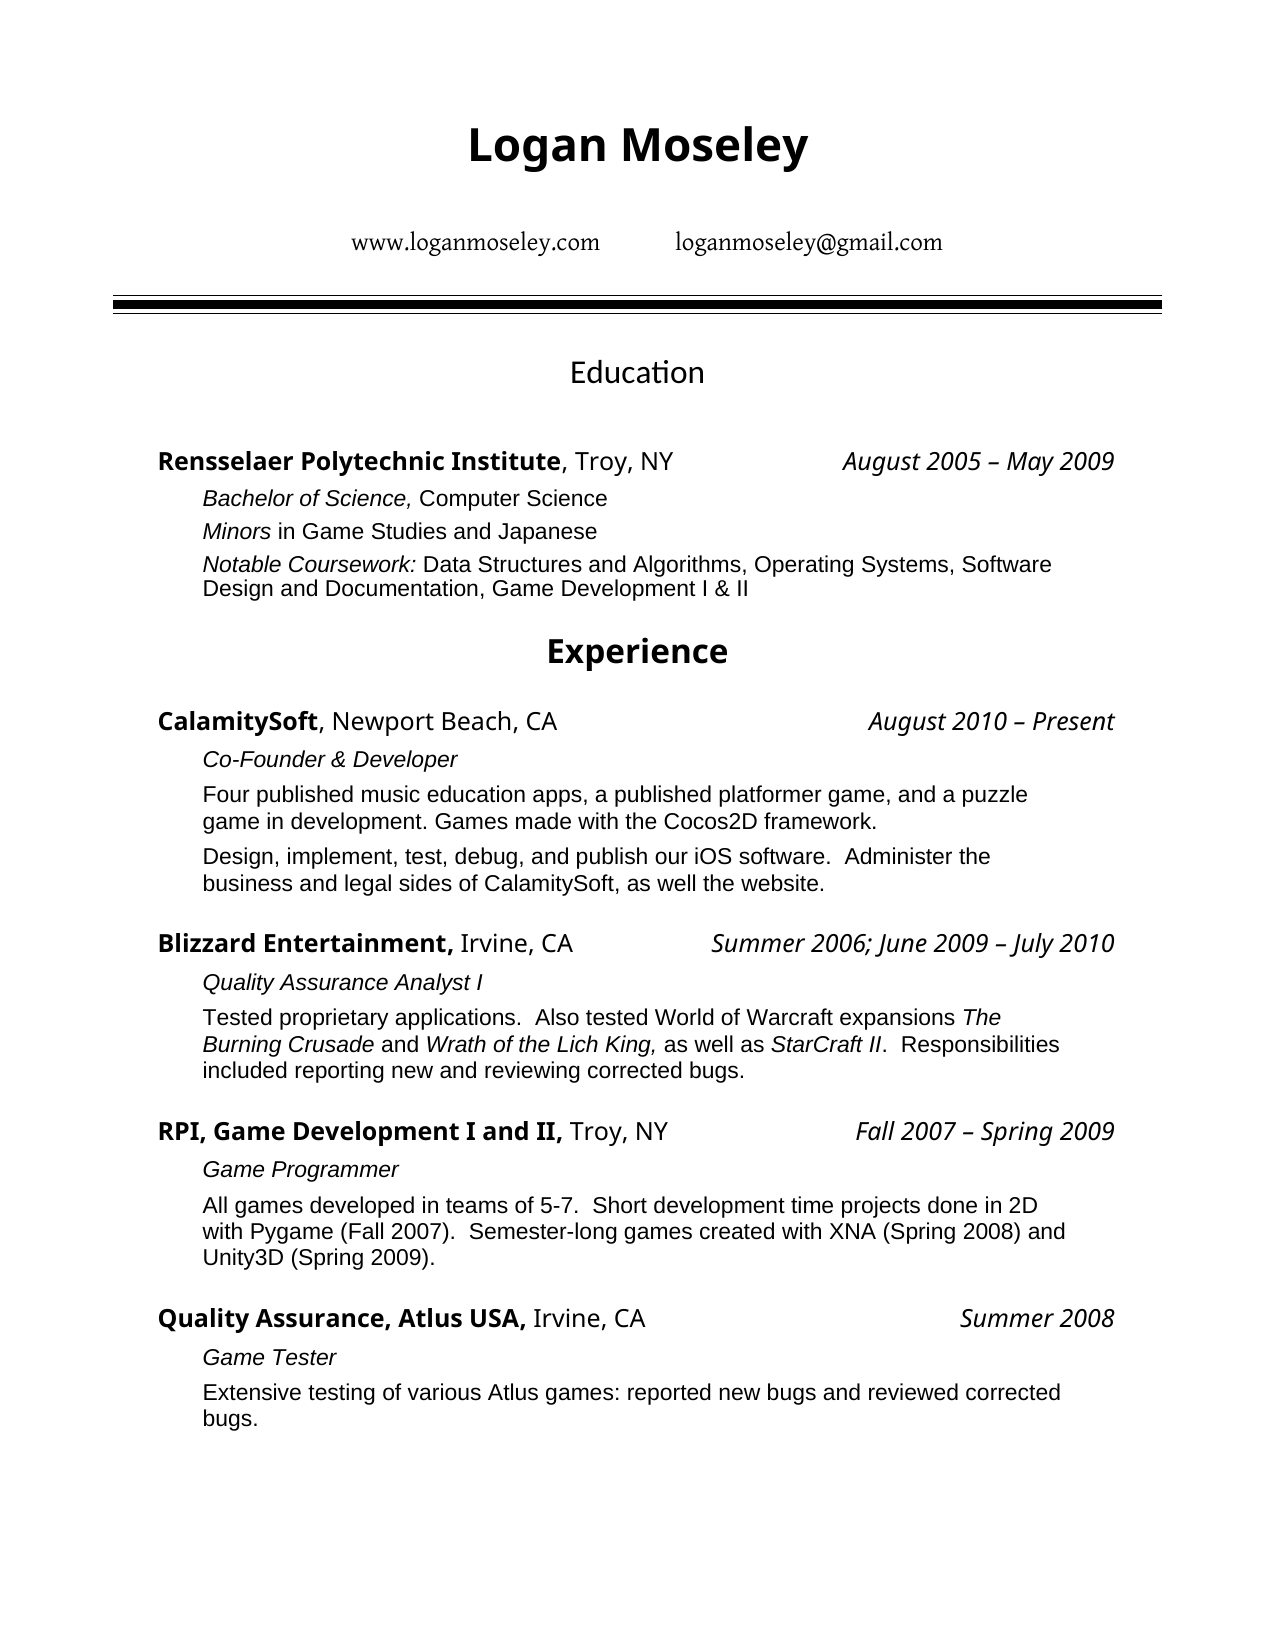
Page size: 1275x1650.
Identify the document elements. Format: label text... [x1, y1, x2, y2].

text Co-Founder & Developer [202, 746, 1072, 772]
text All games developed in teams of 5-7. Short development time projects done in 2D with Pygame (Fall 2007). Semester-long games created with XNA (Spring 2008) and Unity3D (Spring 2009). [202, 1192, 1072, 1271]
text Design, implement, test, debug, and publish our iOS software. Administer the business and legal sides of CalamitySoft, as well the website. [202, 843, 1072, 896]
text Quality Assurance, Atlus USA, Irvine, CA Summer 2008 [157, 1301, 1117, 1335]
text Extensive testing of various Atlus games: reported new bugs and reviewed corrected bugs. [202, 1379, 1072, 1432]
subtitle Education [112, 314, 1162, 414]
text Game Programmer [202, 1156, 1072, 1183]
text Minors in Game Studies and Japanese [202, 520, 1072, 544]
text Game Tester [202, 1344, 1072, 1370]
title Logan Moseley [112, 112, 1162, 175]
text Tested proprietary applications. Also tested World of Warcraft expansions The Burning Crusade and Wrath of the Lich King, as well as StarCraft II. Responsibilities included reporting new and reviewing corrected bugs. [202, 1004, 1072, 1083]
text www.loganmoseley.com loganmoseley@gmail.com [112, 206, 1162, 309]
text Bachelor of Science, Computer Science [202, 487, 1072, 511]
text Rensselaer Polytechnic Institute, Troy, NY August 2005 – May 2009 [157, 444, 1117, 478]
text RPI, Game Development I and II, Troy, NY Fall 2007 – Spring 2009 [157, 1113, 1117, 1147]
text CalamitySoft, Newport Beach, CA August 2010 – Present [157, 703, 1117, 737]
text Notable Coursework: Data Structures and Algorithms, Operating Systems, Software Design and Documentation, Game Development I & II [202, 553, 1072, 601]
text Blizzard Entertainment, Irvine, CA Summer 2006; June 2009 – July 2010 [157, 926, 1117, 960]
text Quality Assurance Analyst I [202, 969, 1072, 995]
text Four published music education apps, a published platformer game, and a puzzle game in development. Games made with the Cocos2D framework. [202, 781, 1072, 834]
subtitle Experience [112, 628, 1162, 673]
